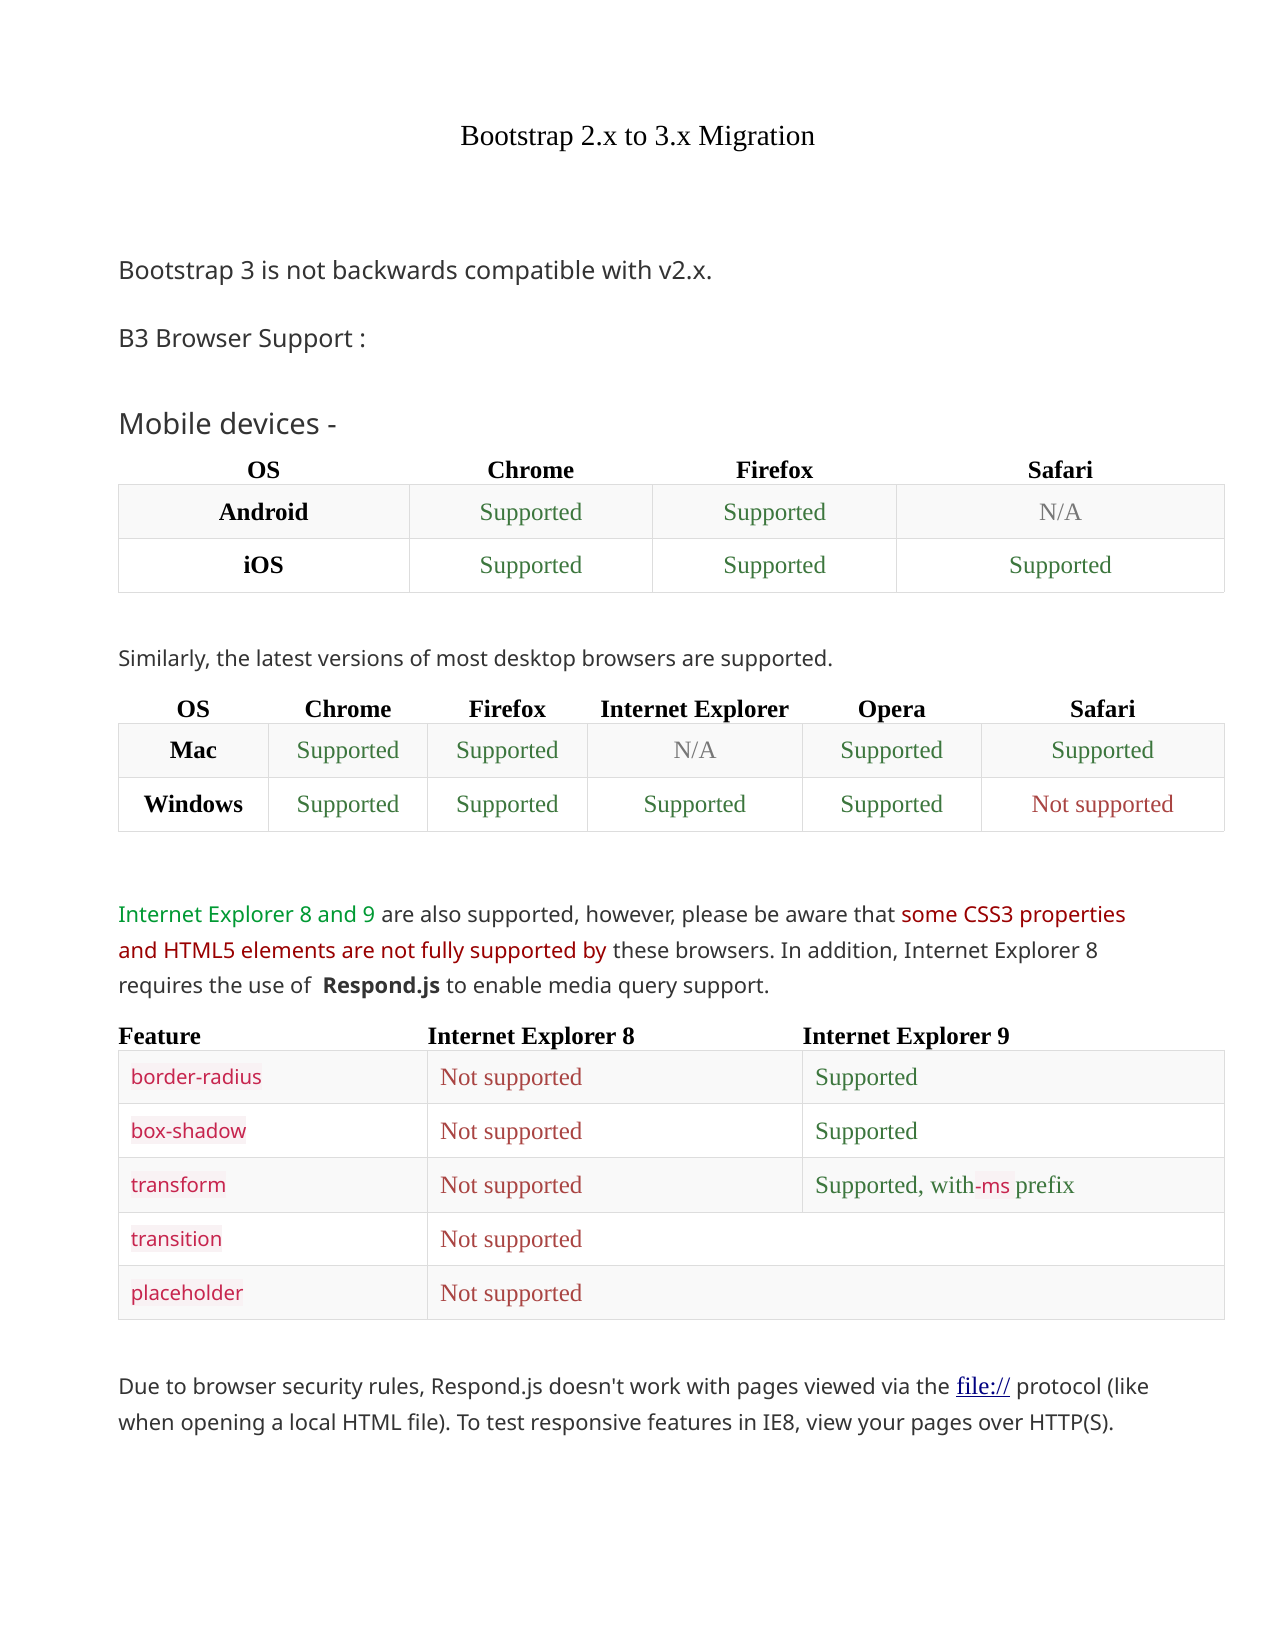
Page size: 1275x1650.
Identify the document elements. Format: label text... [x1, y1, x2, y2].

table_header Firefox [653, 455, 896, 484]
table_cell Supported [269, 724, 427, 777]
table_header Chrome [409, 455, 652, 484]
table_cell Supported [428, 778, 587, 831]
table_cell Supported [410, 539, 652, 592]
table_cell placeholder [119, 1266, 427, 1319]
table_cell Supported [269, 778, 427, 831]
text Bootstrap 3 is not backwards compatible with v2.x. [118, 252, 1157, 286]
table_header Internet Explorer [587, 694, 802, 723]
text Internet Explorer 8 and 9 are also supported, however, please be aware that some CSS3 properties and HTML5 elements are not fully supported by these browsers. In addition, Internet Explorer 8 requires the use of Respond.js to enable media query support. [118, 899, 1157, 1000]
table_header Opera [803, 694, 981, 723]
table_header OS [118, 694, 268, 723]
table_header Internet Explorer 8 [428, 1021, 802, 1049]
table_cell Not supported [428, 1051, 802, 1103]
table_cell iOS [119, 539, 409, 592]
table_cell transform [119, 1158, 427, 1212]
table_cell Supported [588, 778, 802, 831]
table_cell Supported [803, 724, 981, 777]
table_header Safari [981, 694, 1224, 723]
table_cell border-radius [119, 1051, 427, 1103]
table_cell Supported [803, 778, 981, 831]
table_header Safari [896, 455, 1224, 484]
table_header Firefox [428, 694, 587, 723]
table_cell Supported, with-ms prefix [803, 1158, 1224, 1212]
table_cell Not supported [982, 778, 1224, 831]
subtitle Mobile devices - [118, 403, 1157, 443]
table_cell Not supported [428, 1104, 802, 1157]
table_header Internet Explorer 9 [803, 1021, 1224, 1049]
table_cell Supported [803, 1051, 1224, 1103]
table_cell transition [119, 1213, 427, 1265]
table_cell Android [119, 485, 409, 538]
table_cell Not supported [428, 1158, 802, 1212]
table_cell Supported [803, 1104, 1224, 1157]
table_cell Not supported [428, 1266, 1224, 1319]
table_cell Windows [119, 778, 268, 831]
table_cell Mac [119, 724, 268, 777]
table_cell N/A [897, 485, 1224, 538]
table_cell Supported [410, 485, 652, 538]
text B3 Browser Support : [118, 320, 1157, 354]
table_cell Supported [653, 485, 896, 538]
table_cell N/A [588, 724, 802, 777]
table_cell Not supported [428, 1213, 1224, 1265]
table_cell Supported [428, 724, 587, 777]
table_header Chrome [268, 694, 427, 723]
text Due to browser security rules, Respond.js doesn't work with pages viewed via the file:// protocol (like when opening a local HTML file). To test responsive features in IE8, view your pages over HTTP(S). [118, 1371, 1157, 1436]
table_cell box-shadow [119, 1104, 427, 1157]
table_header OS [118, 455, 409, 484]
text Bootstrap 2.x to 3.x Migration [118, 118, 1157, 152]
table_header Feature [118, 1021, 427, 1049]
table_cell Supported [982, 724, 1224, 777]
text Similarly, the latest versions of most desktop browsers are supported. [118, 643, 1157, 673]
table_cell Supported [897, 539, 1224, 592]
table_cell Supported [653, 539, 896, 592]
